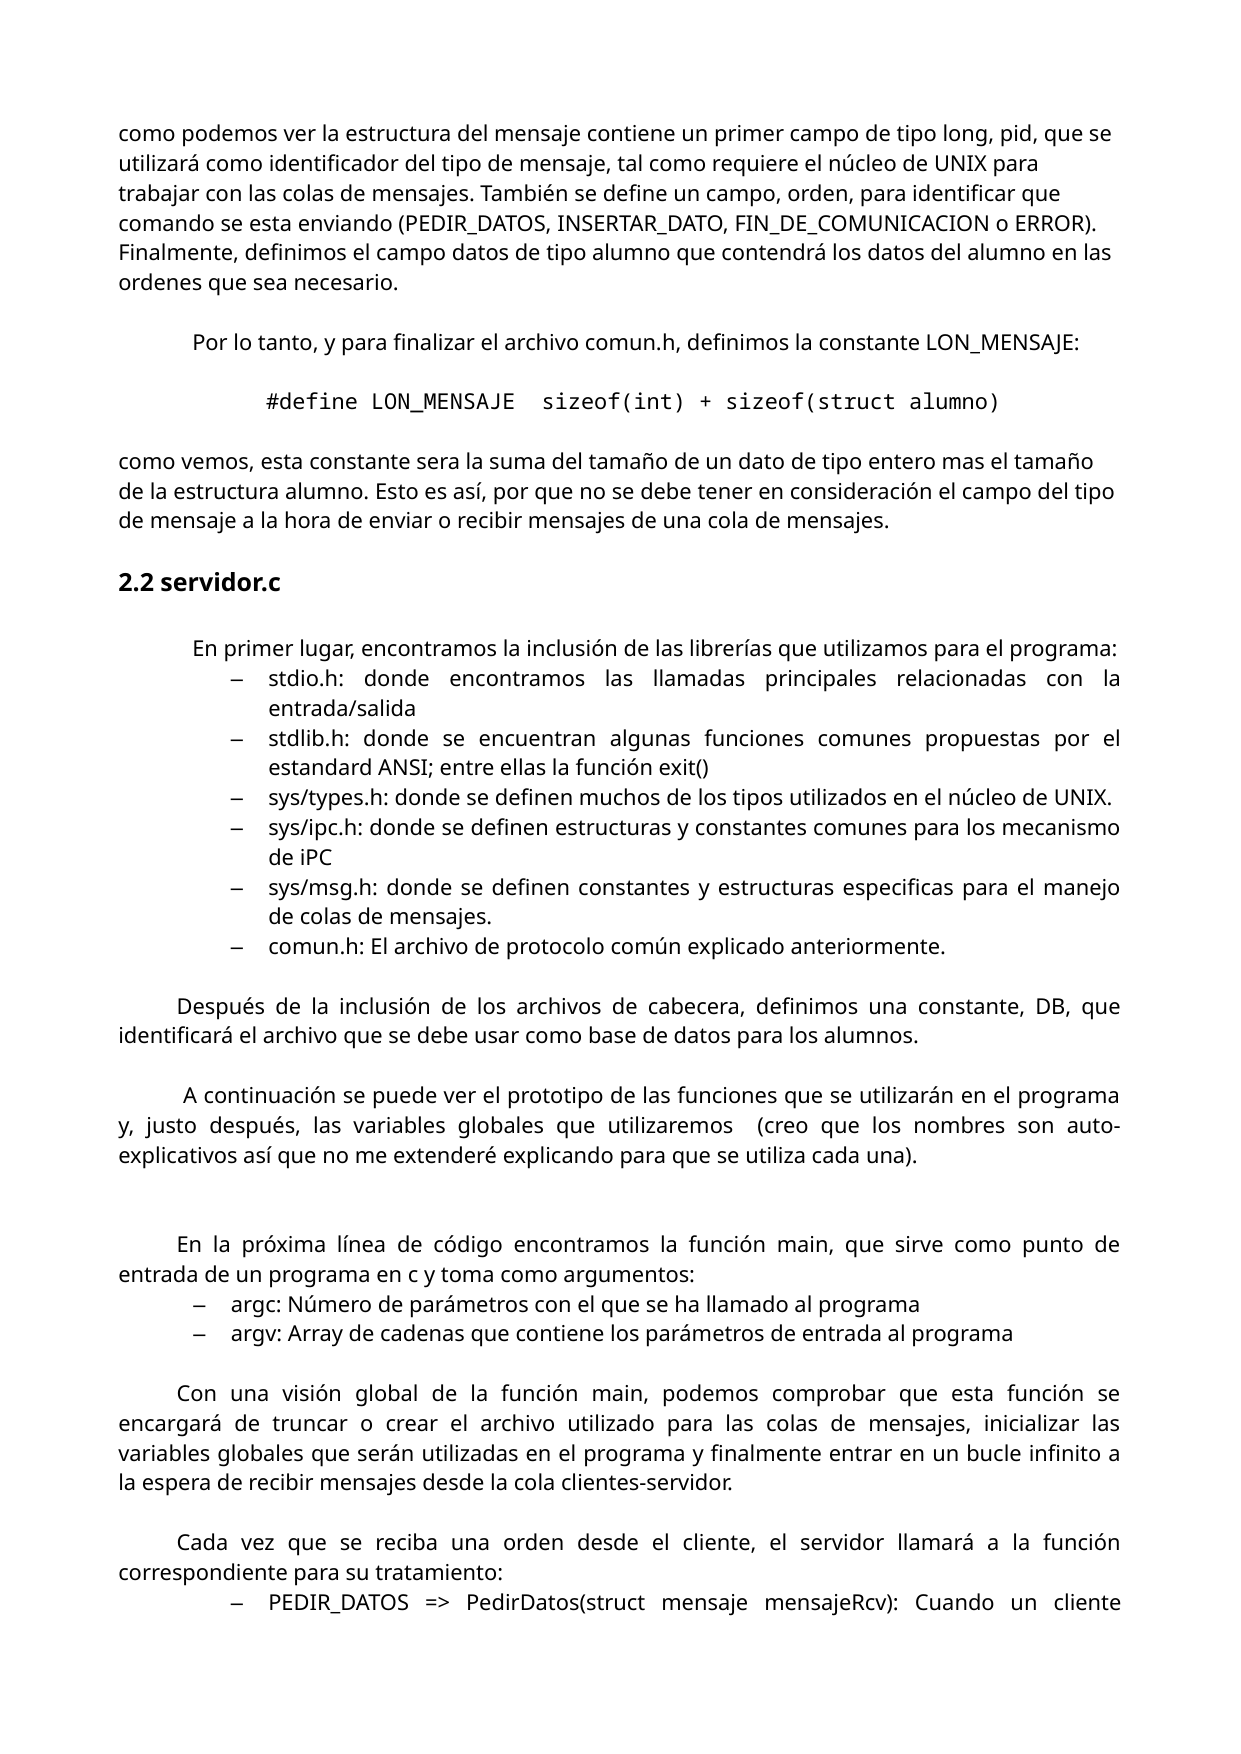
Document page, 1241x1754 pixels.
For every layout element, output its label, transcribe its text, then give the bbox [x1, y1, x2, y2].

text A continuación se puede ver el prototipo de las funciones que se utilizarán en el programa y, justo después, las variables globales que utilizaremos (creo que los nombres son auto-explicativos así que no me extenderé explicando para que se utiliza cada una). [118, 1080, 1122, 1169]
text Por lo tanto, y para finalizar el archivo comun.h, definimos la constante LON_MENSAJE: [118, 327, 1122, 356]
list stdio.h: donde encontramos las llamadas principales relacionadas con la entrada/salida [231, 663, 1122, 722]
text En primer lugar, encontramos la inclusión de las librerías que utilizamos para el programa: [118, 633, 1122, 663]
text Con una visión global de la función main, podemos comprobar que esta función se encargará de truncar o crear el archivo utilizado para las colas de mensajes, inicializar las variables globales que serán utilizadas en el programa y finalmente entrar en un bucle infinito a la espera de recibir mensajes desde la cola clientes-servidor. [118, 1378, 1122, 1497]
list sys/ipc.h: donde se definen estructuras y constantes comunes para los mecanismo de iPC [231, 812, 1122, 871]
text En la próxima línea de código encontramos la función main, que sirve como punto de entrada de un programa en c y toma como argumentos: [118, 1229, 1122, 1288]
list argv: Array de cadenas que contiene los parámetros de entrada al programa [193, 1318, 1122, 1348]
list stdlib.h: donde se encuentran algunas funciones comunes propuestas por el estandard ANSI; entre ellas la función exit() [231, 722, 1122, 782]
text como vemos, esta constante sera la suma del tamaño de un dato de tipo entero mas el tamaño de la estructura alumno. Esto es así, por que no se debe tener en consideración el campo del tipo de mensaje a la hora de enviar o recibir mensajes de una cola de mensajes. [118, 446, 1122, 535]
list PEDIR_DATOS => PedirDatos(struct mensaje mensajeRcv): Cuando un cliente [231, 1586, 1122, 1616]
text como podemos ver la estructura del mensaje contiene un primer campo de tipo long, pid, que se utilizará como identificador del tipo de mensaje, tal como requiere el núcleo de UNIX para trabajar con las colas de mensajes. También se define un campo, orden, para identificar que comando se esta enviando (PEDIR_DATOS, INSERTAR_DATO, FIN_DE_COMUNICACION o ERROR). Finalmente, definimos el campo datos de tipo alumno que contendrá los datos del alumno en las ordenes que sea necesario. [118, 118, 1122, 297]
list argc: Número de parámetros con el que se ha llamado al programa [193, 1288, 1122, 1318]
text Después de la inclusión de los archivos de cabecera, definimos una constante, DB, que identificará el archivo que se debe usar como base de datos para los alumnos. [118, 991, 1122, 1050]
list sys/types.h: donde se definen muchos de los tipos utilizados en el núcleo de UNIX. [231, 782, 1122, 812]
text 2.2 servidor.c [118, 565, 1122, 599]
list comun.h: El archivo de protocolo común explicado anteriormente. [231, 931, 1122, 961]
list sys/msg.h: donde se definen constantes y estructuras especificas para el manejo de colas de mensajes. [231, 871, 1122, 931]
text Cada vez que se reciba una orden desde el cliente, el servidor llamará a la función correspondiente para su tratamiento: [118, 1527, 1122, 1586]
text #define LON_MENSAJE sizeof(int) + sizeof(struct alumno) [118, 386, 1122, 416]
